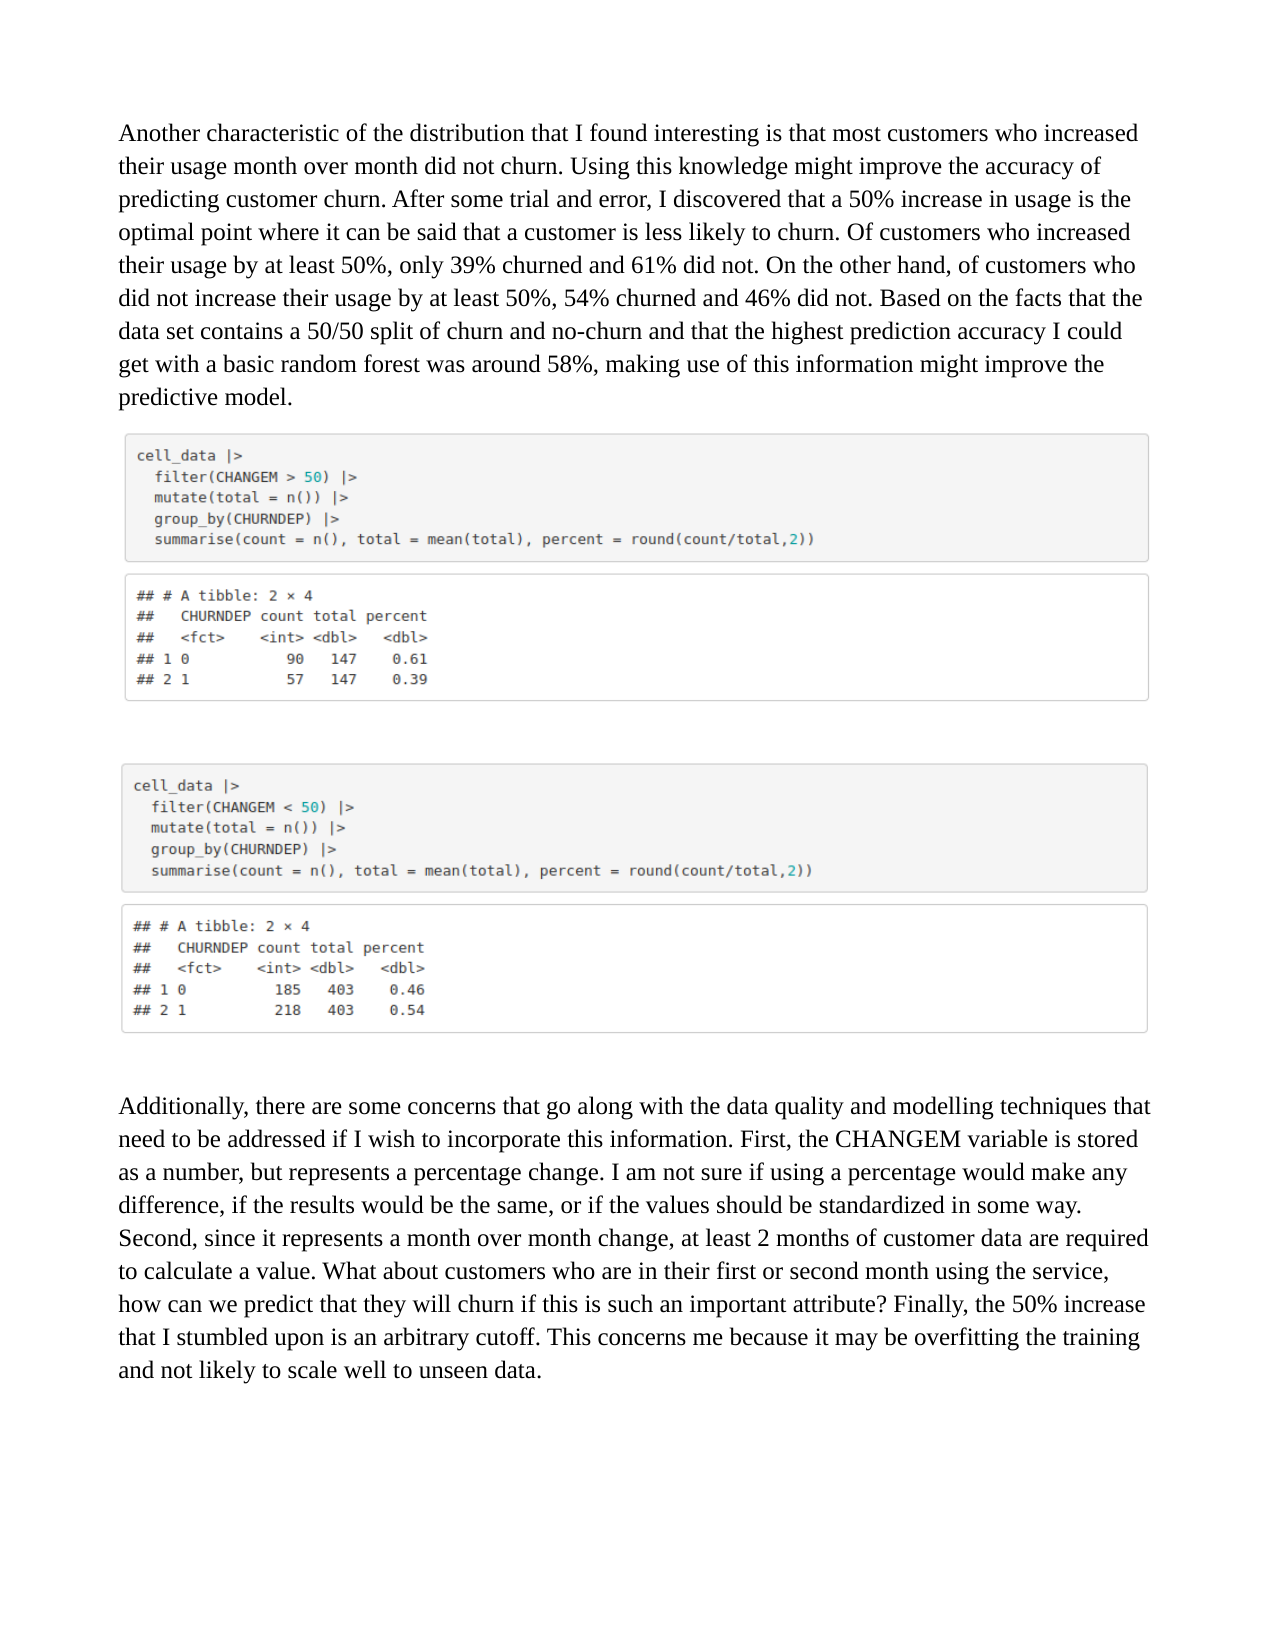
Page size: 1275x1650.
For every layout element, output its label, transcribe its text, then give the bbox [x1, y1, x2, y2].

picture [118, 430, 1157, 708]
text Another characteristic of the distribution that I found interesting is that most customers who increased their usage month over month did not churn. Using this knowledge might improve the accuracy of predicting customer churn. After some trial and error, I discovered that a 50% increase in usage is the optimal point where it can be said that a customer is less likely to churn. Of customers who increased their usage by at least 50%, only 39% churned and 61% did not. On the other hand, of customers who did not increase their usage by at least 50%, 54% churned and 46% did not. Based on the facts that the data set contains a 50/50 split of churn and no-churn and that the highest prediction accuracy I could get with a basic random forest was around 58%, making use of this information might improve the predictive model. [118, 118, 1157, 411]
text Additionally, there are some concerns that go along with the data quality and modelling techniques that need to be addressed if I wish to incorporate this information. First, the CHANGEM variable is stored as a number, but represents a percentage change. I am not sure if using a percentage would make any difference, if the results would be the same, or if the values should be standardized in some way. Second, since it represents a month over month change, at least 2 months of customer data are required to calculate a value. What about customers who are in their first or second month using the service, how can we predict that they will churn if this is such an important attribute? Finally, the 50% increase that I stumbled upon is an arbitrary cutoff. This concerns me because it may be overfitting the training and not likely to scale well to unseen data. [118, 1091, 1157, 1384]
picture [118, 759, 1157, 1040]
